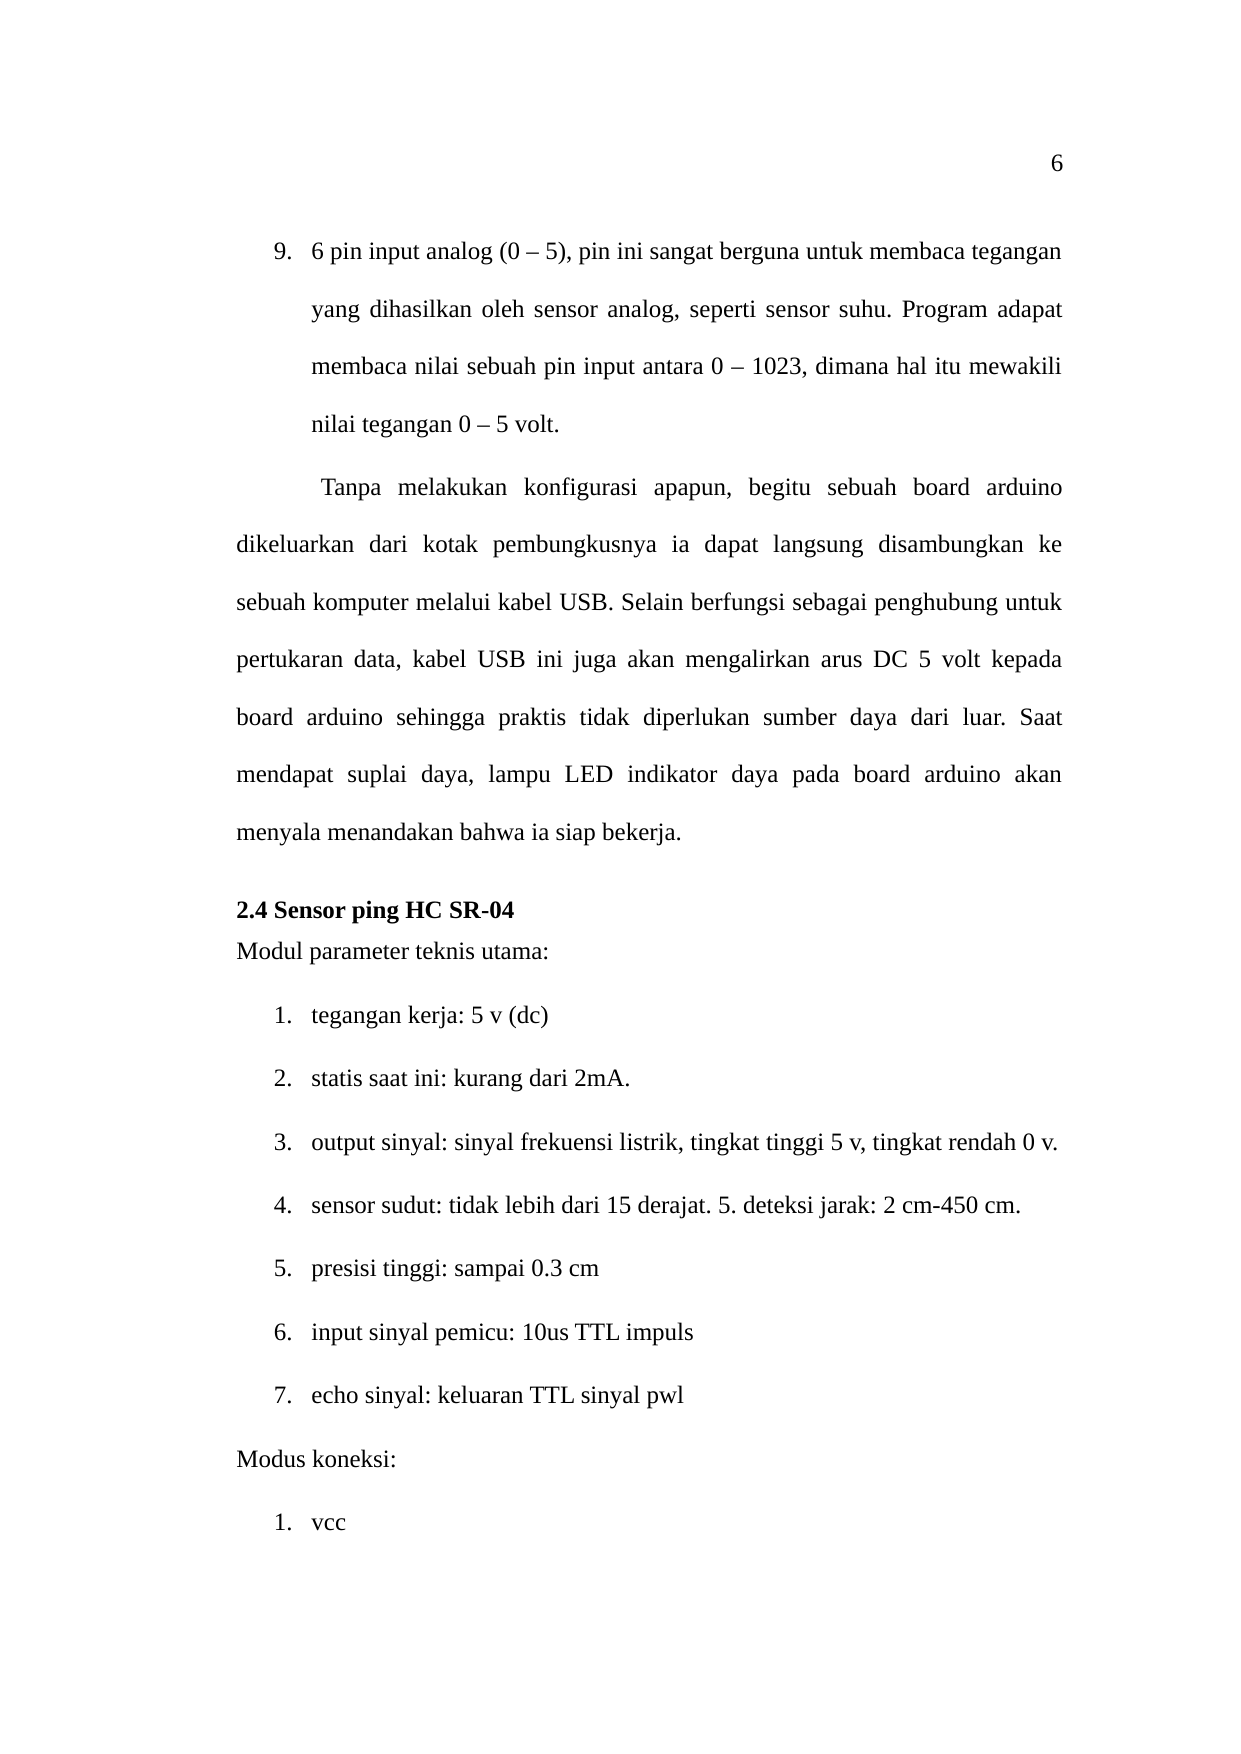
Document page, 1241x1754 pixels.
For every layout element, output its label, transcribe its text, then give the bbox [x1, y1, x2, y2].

list statis saat ini: kurang dari 2mA. [274, 1063, 1063, 1092]
list echo sinyal: keluaran TTL sinyal pwl [274, 1380, 1063, 1409]
list vcc [274, 1507, 1063, 1536]
text Tanpa melakukan konfigurasi apapun, begitu sebuah board arduino dikeluarkan dari kotak pembungkusnya ia dapat langsung disambungkan ke sebuah komputer melalui kabel USB. Selain berfungsi sebagai penghubung untuk pertukaran data, kabel USB ini juga akan mengalirkan arus DC 5 volt kepada board arduino sehingga praktis tidak diperlukan sumber daya dari luar. Saat mendapat suplai daya, lampu LED indikator daya pada board arduino akan menyala menandakan bahwa ia siap bekerja. [236, 472, 1063, 846]
list tegangan kerja: 5 v (dc) [274, 1000, 1063, 1028]
text Modus koneksi: [236, 1444, 1063, 1473]
list sensor sudut: tidak lebih dari 15 derajat. 5. deteksi jarak: 2 cm-450 cm. [274, 1190, 1063, 1219]
list input sinyal pemicu: 10us TTL impuls [274, 1317, 1063, 1346]
list output sinyal: sinyal frekuensi listrik, tingkat tinggi 5 v, tingkat rendah 0 v. [274, 1127, 1063, 1155]
subtitle Sensor ping HC SR-04 [236, 895, 1063, 924]
list 6 pin input analog (0 – 5), pin ini sangat berguna untuk membaca tegangan yang dihasilkan oleh sensor analog, seperti sensor suhu. Program adapat membaca nilai sebuah pin input antara 0 – 1023, dimana hal itu mewakili nilai tegangan 0 – 5 volt. [274, 236, 1063, 437]
list presisi tinggi: sampai 0.3 cm [274, 1253, 1063, 1282]
text Modul parameter teknis utama: [236, 936, 1063, 965]
